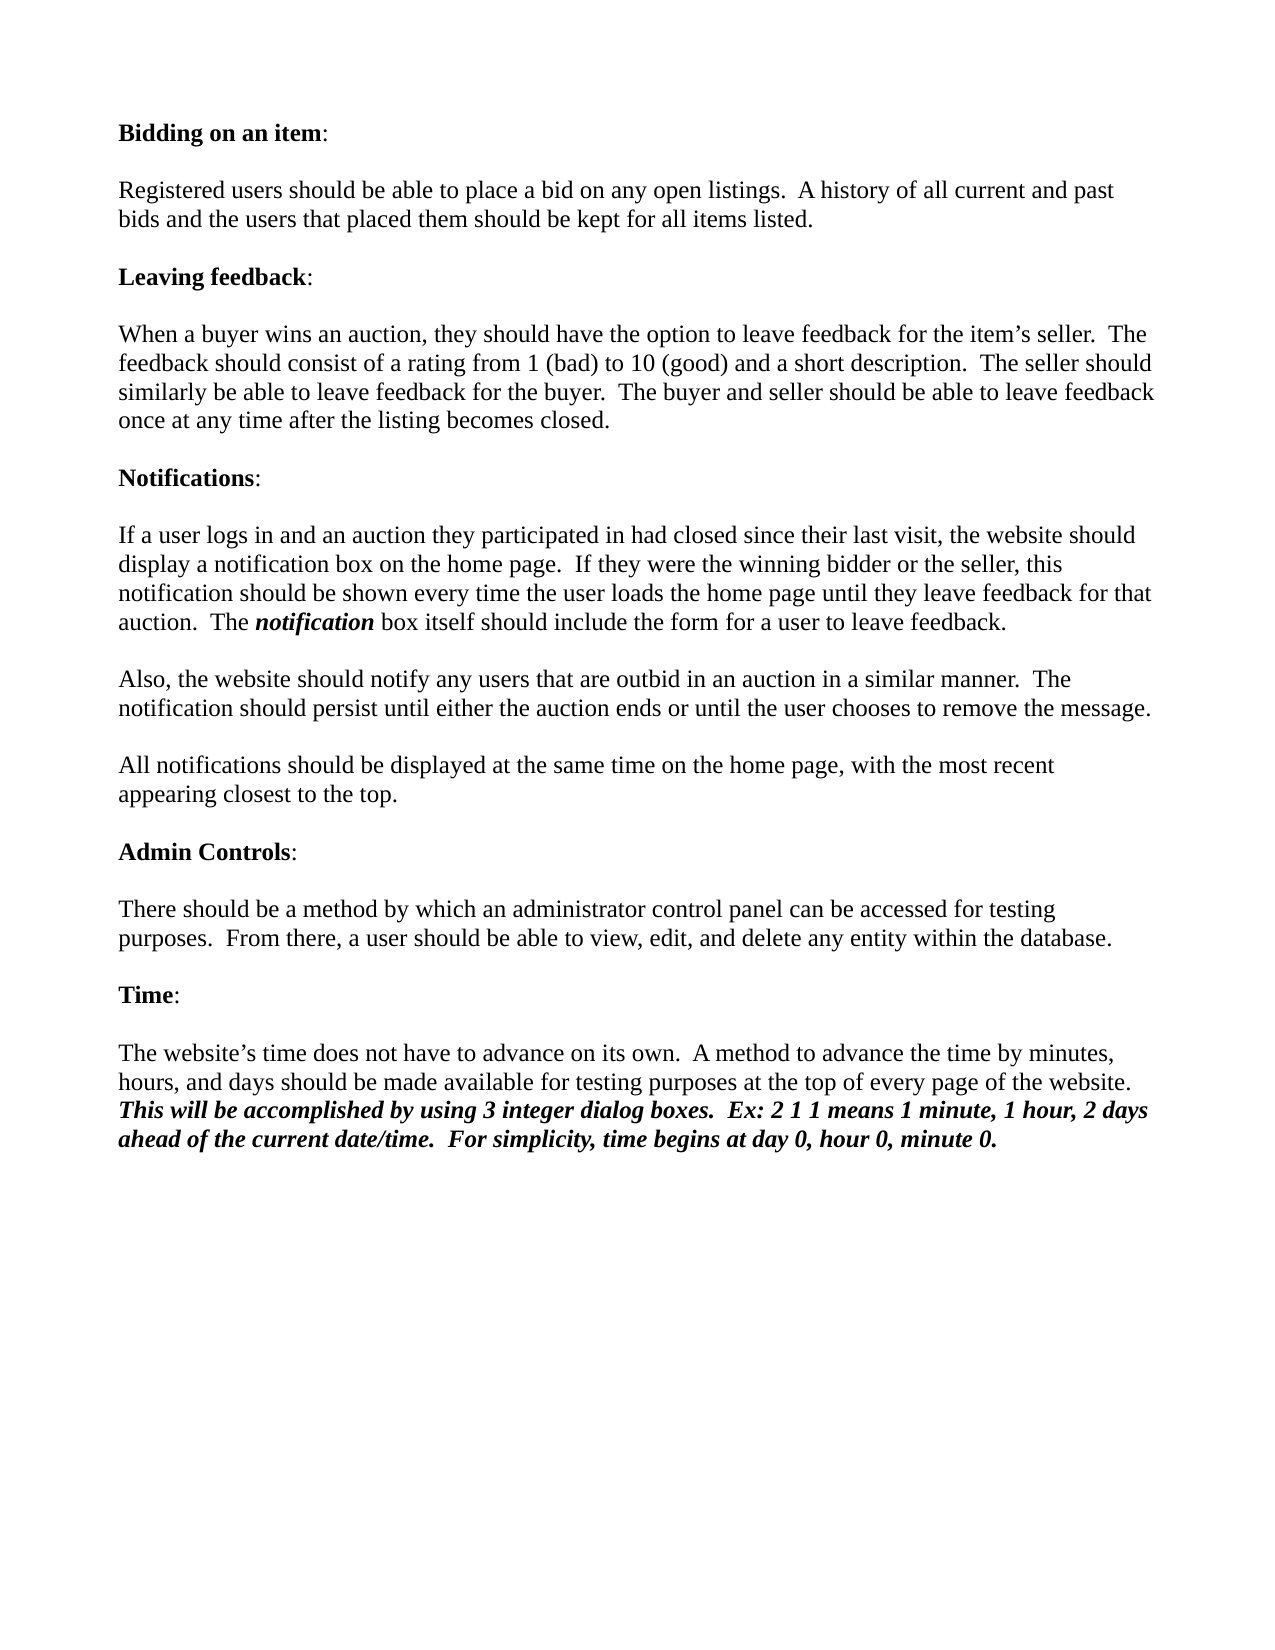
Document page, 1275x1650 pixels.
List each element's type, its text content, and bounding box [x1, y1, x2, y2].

text Also, the website should notify any users that are outbid in an auction in a similar manner. The notification should persist until either the auction ends or until the user chooses to remove the message. [118, 664, 1157, 722]
text Registered users should be able to place a bid on any open listings. A history of all current and past bids and the users that placed them should be kept for all items listed. [118, 176, 1157, 233]
text Leaving feedback: [118, 262, 1157, 291]
text If a user logs in and an auction they participated in had closed since their last visit, the website should display a notification box on the home page. If they were the winning bidder or the seller, this notification should be shown every time the user loads the home page until they leave feedback for that auction. The notification box itself should include the form for a user to leave feedback. [118, 521, 1157, 636]
text Notifications: [118, 463, 1157, 492]
text The website’s time does not have to advance on its own. A method to advance the time by minutes, hours, and days should be made available for testing purposes at the top of every page of the website. This will be accomplished by using 3 integer dialog boxes. Ex: 2 1 1 means 1 minute, 1 hour, 2 days ahead of the current date/time. For simplicity, time begins at day 0, hour 0, minute 0. [118, 1038, 1157, 1153]
text Time: [118, 981, 1157, 1009]
text When a buyer wins an auction, they should have the option to leave feedback for the item’s seller. The feedback should consist of a rating from 1 (bad) to 10 (good) and a short description. The seller should similarly be able to leave feedback for the buyer. The buyer and seller should be able to leave feedback once at any time after the listing becomes closed. [118, 319, 1157, 434]
text There should be a method by which an administrator control panel can be accessed for testing purposes. From there, a user should be able to view, edit, and delete any entity within the database. [118, 894, 1157, 952]
text Admin Controls: [118, 837, 1157, 866]
text All notifications should be displayed at the same time on the home page, with the most recent appearing closest to the top. [118, 751, 1157, 808]
text Bidding on an item: [118, 118, 1157, 147]
